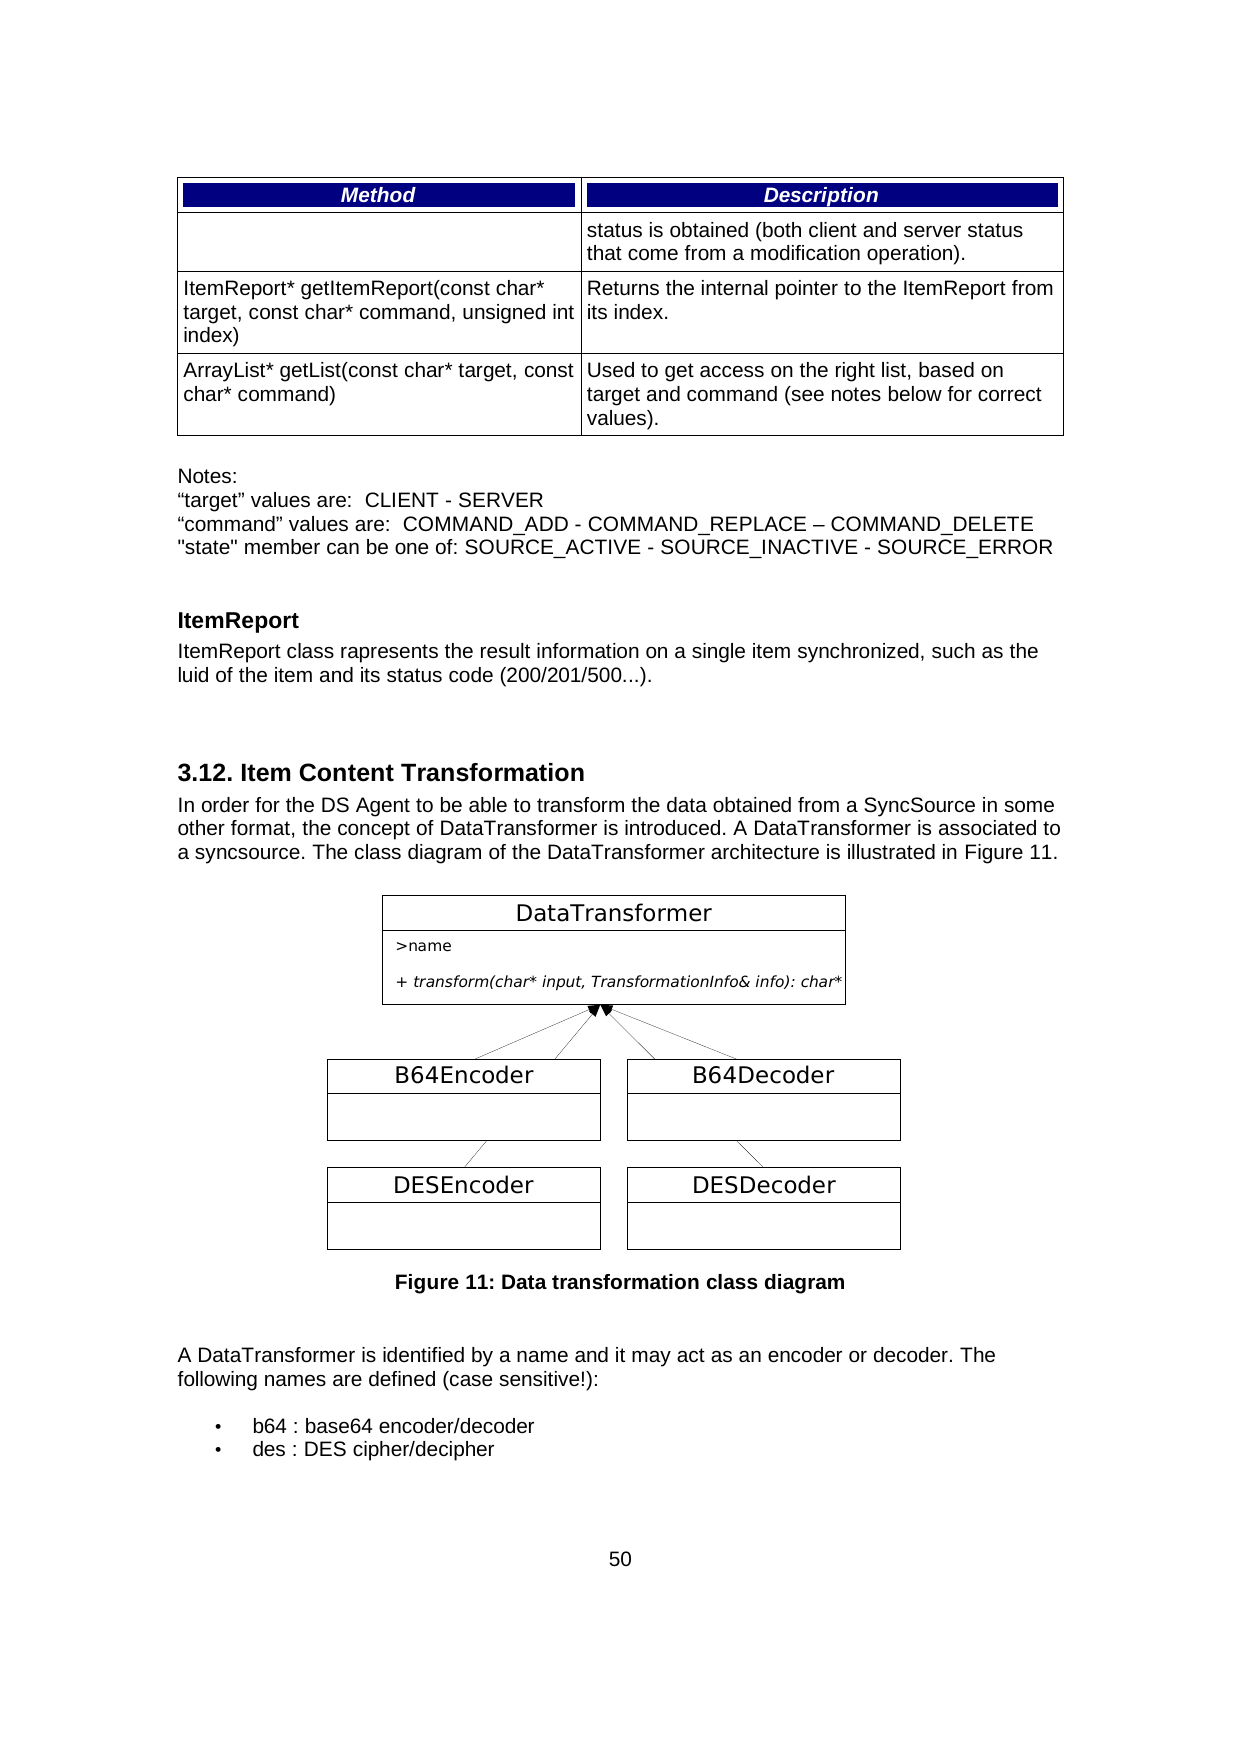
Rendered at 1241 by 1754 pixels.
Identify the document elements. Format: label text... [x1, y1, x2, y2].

table_header Description [582, 178, 1063, 212]
text “target” values are: CLIENT - SERVER [177, 488, 1063, 512]
table_cell ArrayList* getList(const char* target, const char* command) [178, 354, 581, 435]
table_header Method [178, 178, 581, 212]
table_cell ItemReport* getItemReport(const char* target, const char* command, unsigned int index) [178, 272, 581, 353]
table_cell Used to get access on the right list, based on target and command (see notes below for correct values). [582, 354, 1063, 435]
table_cell Returns the internal pointer to the ItemReport from its index. [582, 272, 1063, 353]
text “command” values are: COMMAND_ADD - COMMAND_REPLACE – COMMAND_DELETE [177, 512, 1063, 536]
subtitle ItemReport [177, 608, 1063, 634]
text Notes: [177, 465, 1063, 488]
list b64 : base64 encoder/decoder [215, 1414, 1063, 1438]
text A DataTransformer is identified by a name and it may act as an encoder or decoder. The following names are defined (case sensitive!): [177, 1343, 1063, 1391]
table_cell status is obtained (both client and server status that come from a modification operation). [582, 213, 1063, 271]
subtitle Item Content Transformation [177, 759, 1063, 787]
text ItemReport class rapresents the result information on a single item synchronized, such as the luid of the item and its status code (200/201/500...). [177, 640, 1063, 687]
table_cell [178, 213, 581, 271]
text Figure 11: Data transformation class diagram [177, 889, 1063, 1294]
list des : DES cipher/decipher [215, 1438, 1063, 1461]
text "state" member can be one of: SOURCE_ACTIVE - SOURCE_INACTIVE - SOURCE_ERROR [177, 536, 1063, 559]
text In order for the DS Agent to be able to transform the data obtained from a SyncSource in some other format, the concept of DataTransformer is introduced. A DataTransformer is associated to a syncsource. The class diagram of the DataTransformer architecture is illustrated in Figure 11. [177, 793, 1063, 864]
